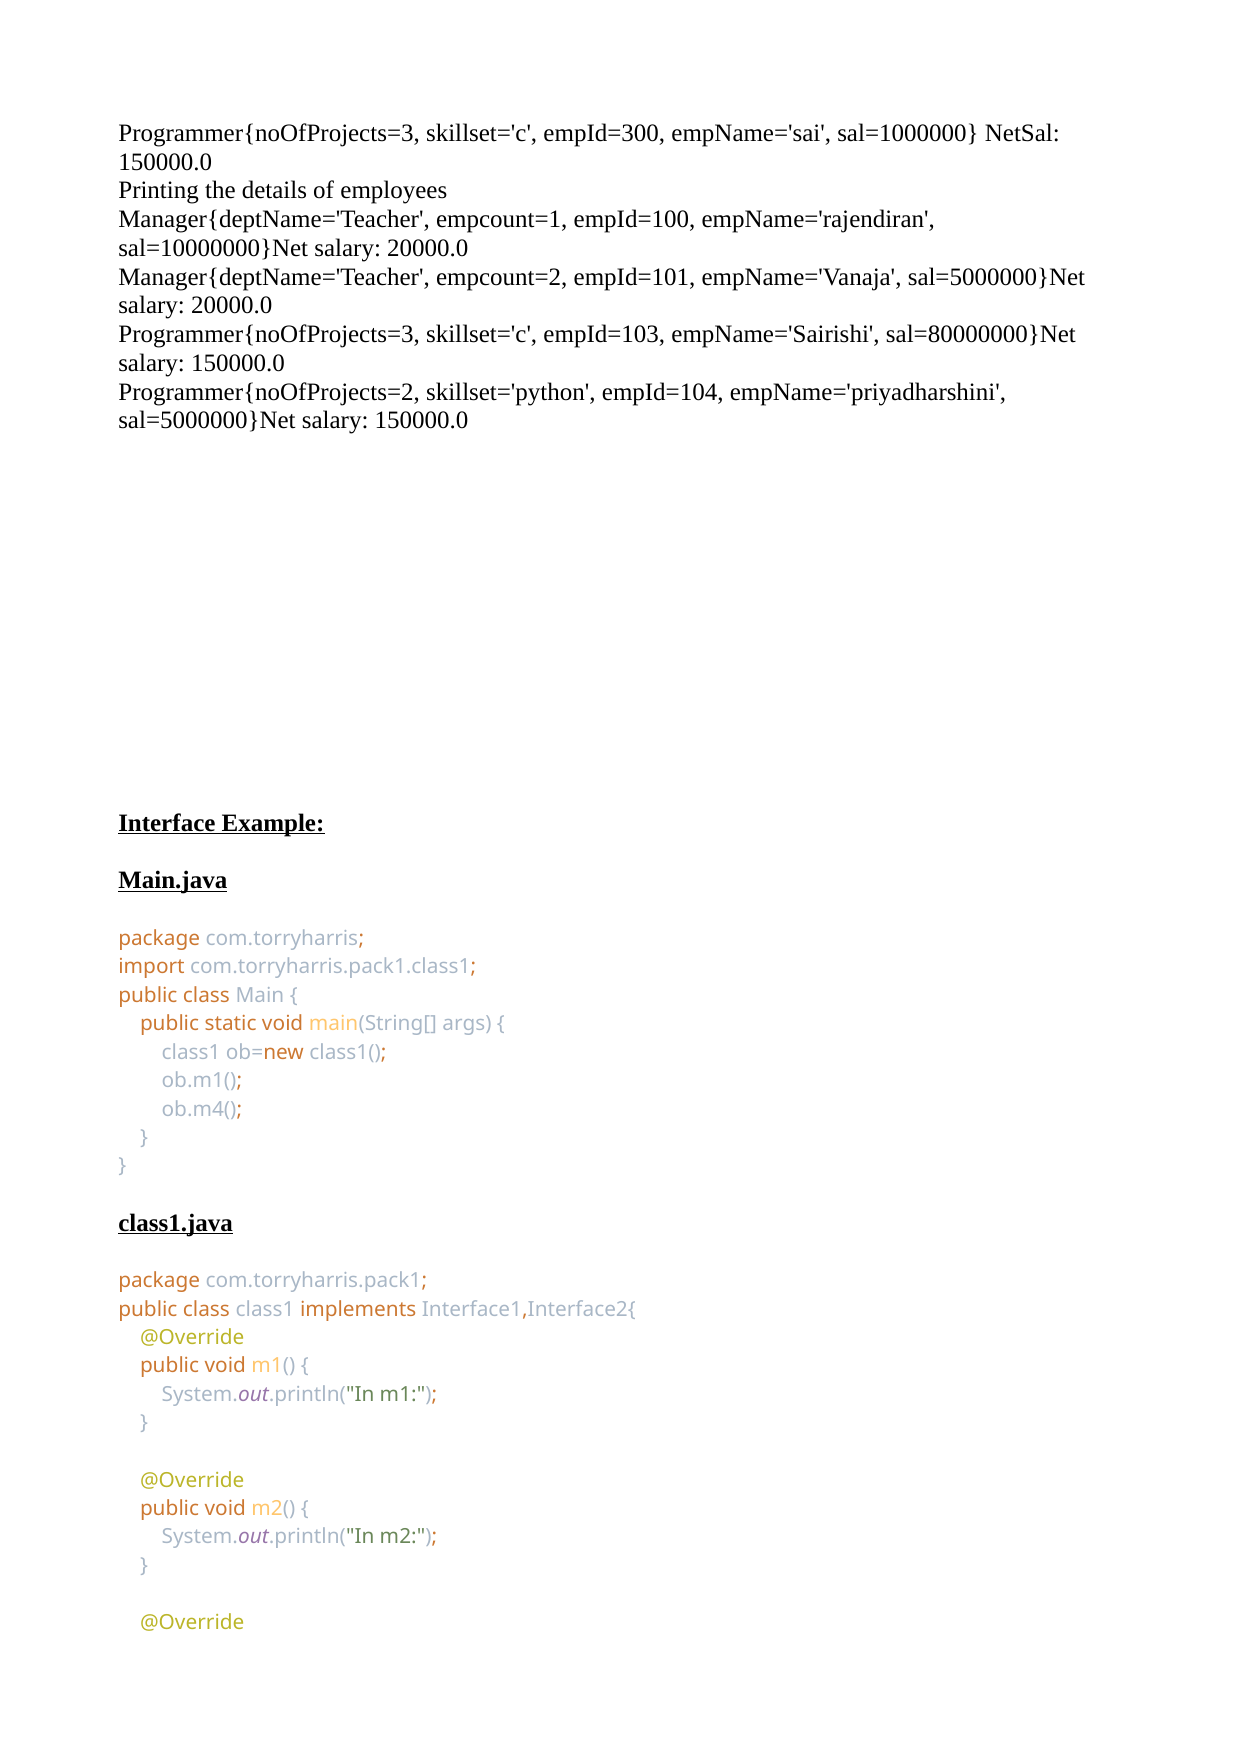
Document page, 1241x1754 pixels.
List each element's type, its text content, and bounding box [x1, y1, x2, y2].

text Printing the details of employees [118, 176, 1122, 204]
text Programmer{noOfProjects=3, skillset='c', empId=103, empName='Sairishi', sal=80000000}Net salary: 150000.0 [118, 319, 1122, 377]
text Manager{deptName='Teacher', empcount=2, empId=101, empName='Vanaja', sal=5000000}Net salary: 20000.0 [118, 262, 1122, 319]
text Programmer{noOfProjects=2, skillset='python', empId=104, empName='priyadharshini', sal=5000000}Net salary: 150000.0 [118, 377, 1122, 434]
text class1.java [118, 1208, 1122, 1237]
text Manager{deptName='Teacher', empcount=1, empId=100, empName='rajendiran', sal=10000000}Net salary: 20000.0 [118, 204, 1122, 262]
text Programmer{noOfProjects=3, skillset='c', empId=300, empName='sai', sal=1000000} NetSal: 150000.0 [118, 118, 1122, 176]
text Main.java [118, 866, 1122, 894]
text package com.torryharris.pack1; public class class1 implements Interface1,Interface2{ @Override public void m1() { System.out.println("In m1:"); } @Override public void m2() { System.out.println("In m2:"); } @Override [118, 1265, 1122, 1636]
text Interface Example: [118, 808, 1122, 837]
text package com.torryharris; import com.torryharris.pack1.class1; public class Main { public static void main(String[] args) { class1 ob=new class1(); ob.m1(); ob.m4(); } } [118, 923, 1122, 1208]
